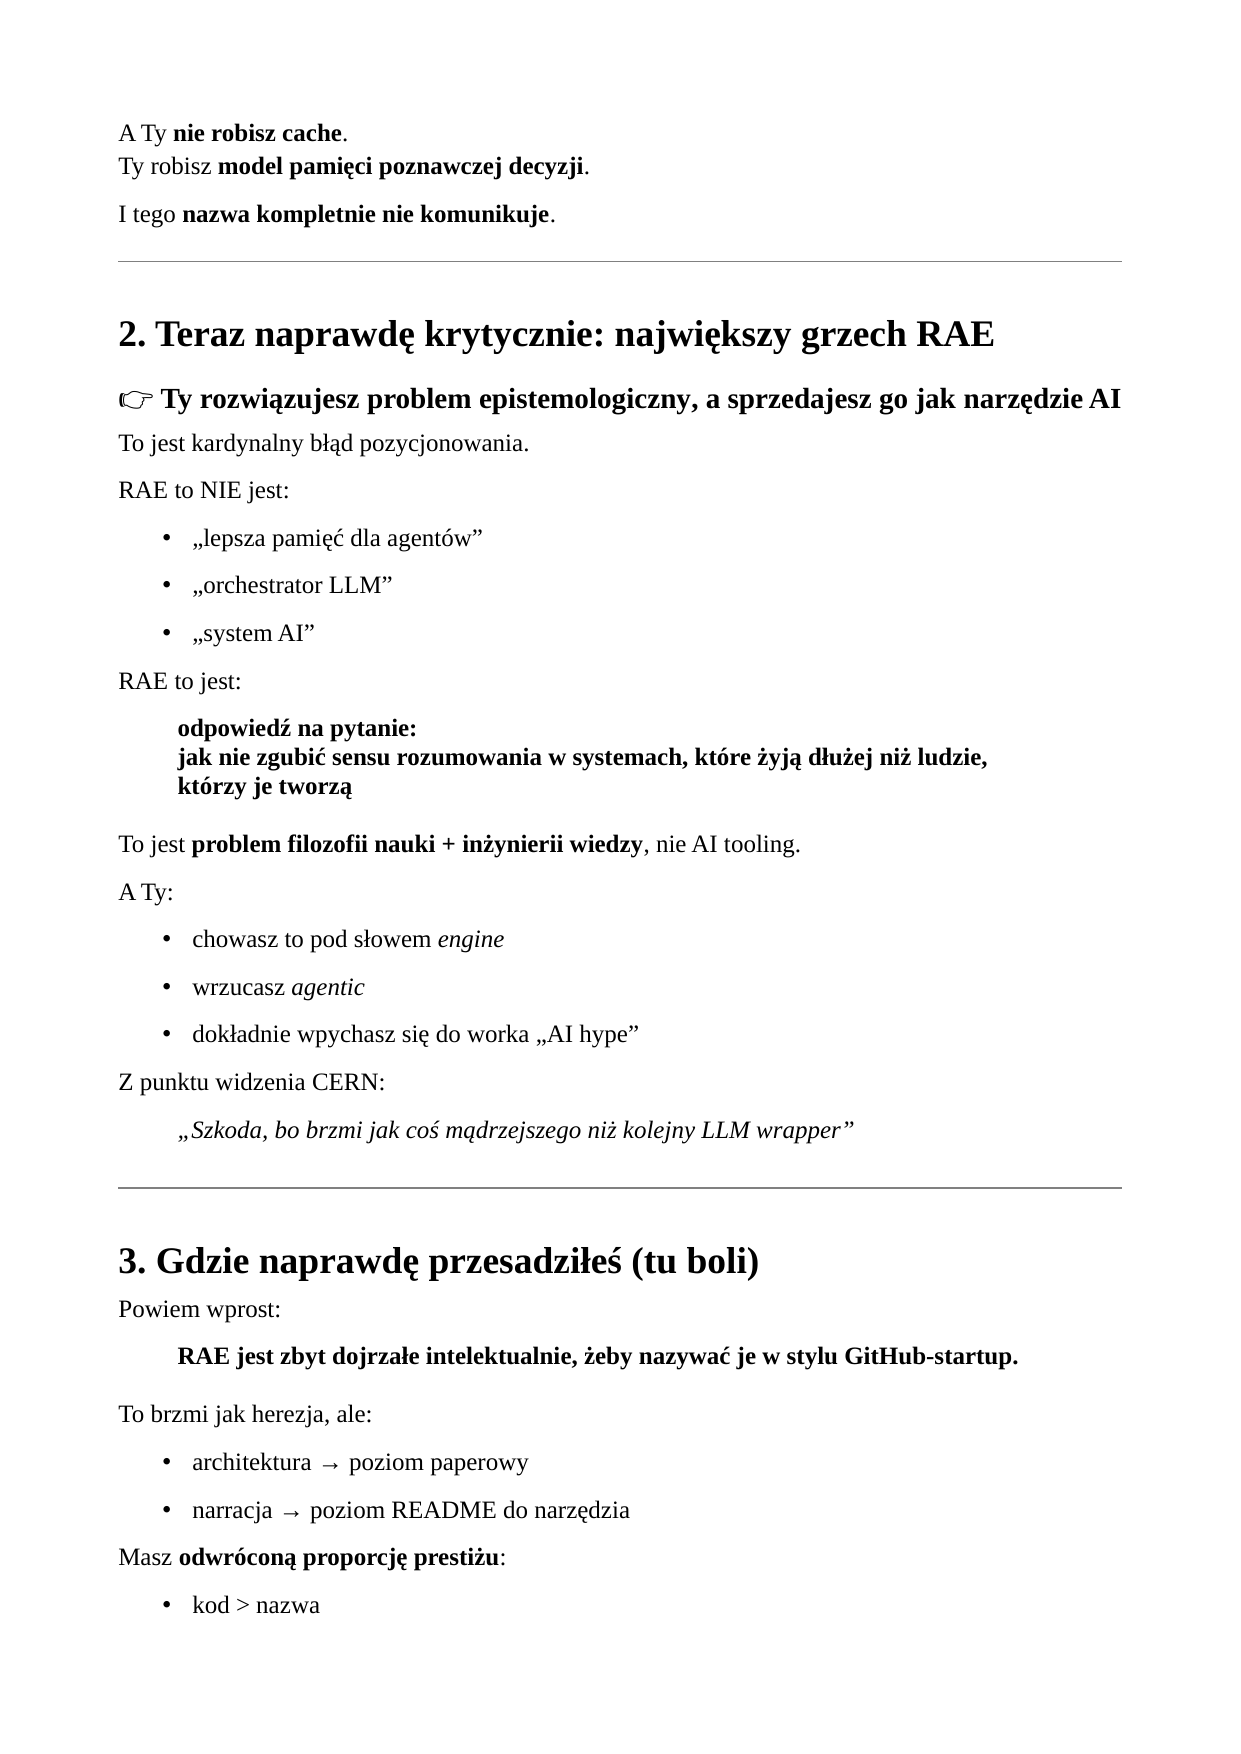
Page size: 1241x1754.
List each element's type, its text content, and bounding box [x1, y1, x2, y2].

list wrzucasz agentic [162, 972, 1122, 1001]
list „system AI” [162, 618, 1122, 647]
text RAE to NIE jest: [118, 475, 1122, 504]
list kod > nazwa [162, 1590, 1122, 1619]
list „orchestrator LLM” [162, 571, 1122, 599]
text To jest problem filozofii nauki + inżynierii wiedzy, nie AI tooling. [118, 829, 1122, 858]
list architektura → poziom paperowy [162, 1447, 1122, 1476]
text Masz odwróconą proporcję prestiżu: [118, 1542, 1122, 1571]
text A Ty: [118, 877, 1122, 905]
text odpowiedź na pytanie: jak nie zgubić sensu rozumowania w systemach, które żyją dłużej niż ludzie, którzy je tworzą [177, 713, 1063, 799]
text RAE to jest: [118, 666, 1122, 694]
list narracja → poziom README do narzędzia [162, 1495, 1122, 1523]
text „Szkoda, bo brzmi jak coś mądrzejszego niż kolejny LLM wrapper” [177, 1115, 1063, 1143]
list dokładnie wpychasz się do worka „AI hype” [162, 1019, 1122, 1048]
text Z punktu widzenia CERN: [118, 1067, 1122, 1096]
subtitle 2. Teraz naprawdę krytycznie: największy grzech RAE [118, 311, 1122, 354]
list chowasz to pod słowem engine [162, 924, 1122, 953]
text A Ty nie robisz cache. Ty robisz model pamięci poznawczej decyzji. [118, 118, 1122, 180]
text To brzmi jak herezja, ale: [118, 1399, 1122, 1428]
text Powiem wprost: [118, 1294, 1122, 1322]
text I tego nazwa kompletnie nie komunikuje. [118, 199, 1122, 227]
text To jest kardynalny błąd pozycjonowania. [118, 428, 1122, 456]
subtitle 👉 Ty rozwiązujesz problem epistemologiczny, a sprzedajesz go jak narzędzie AI [118, 382, 1122, 415]
text RAE jest zbyt dojrzałe intelektualnie, żeby nazywać je w stylu GitHub-startup. [177, 1341, 1063, 1370]
list „lepsza pamięć dla agentów” [162, 523, 1122, 552]
subtitle 3. Gdzie naprawdę przesadziłeś (tu boli) [118, 1238, 1122, 1281]
